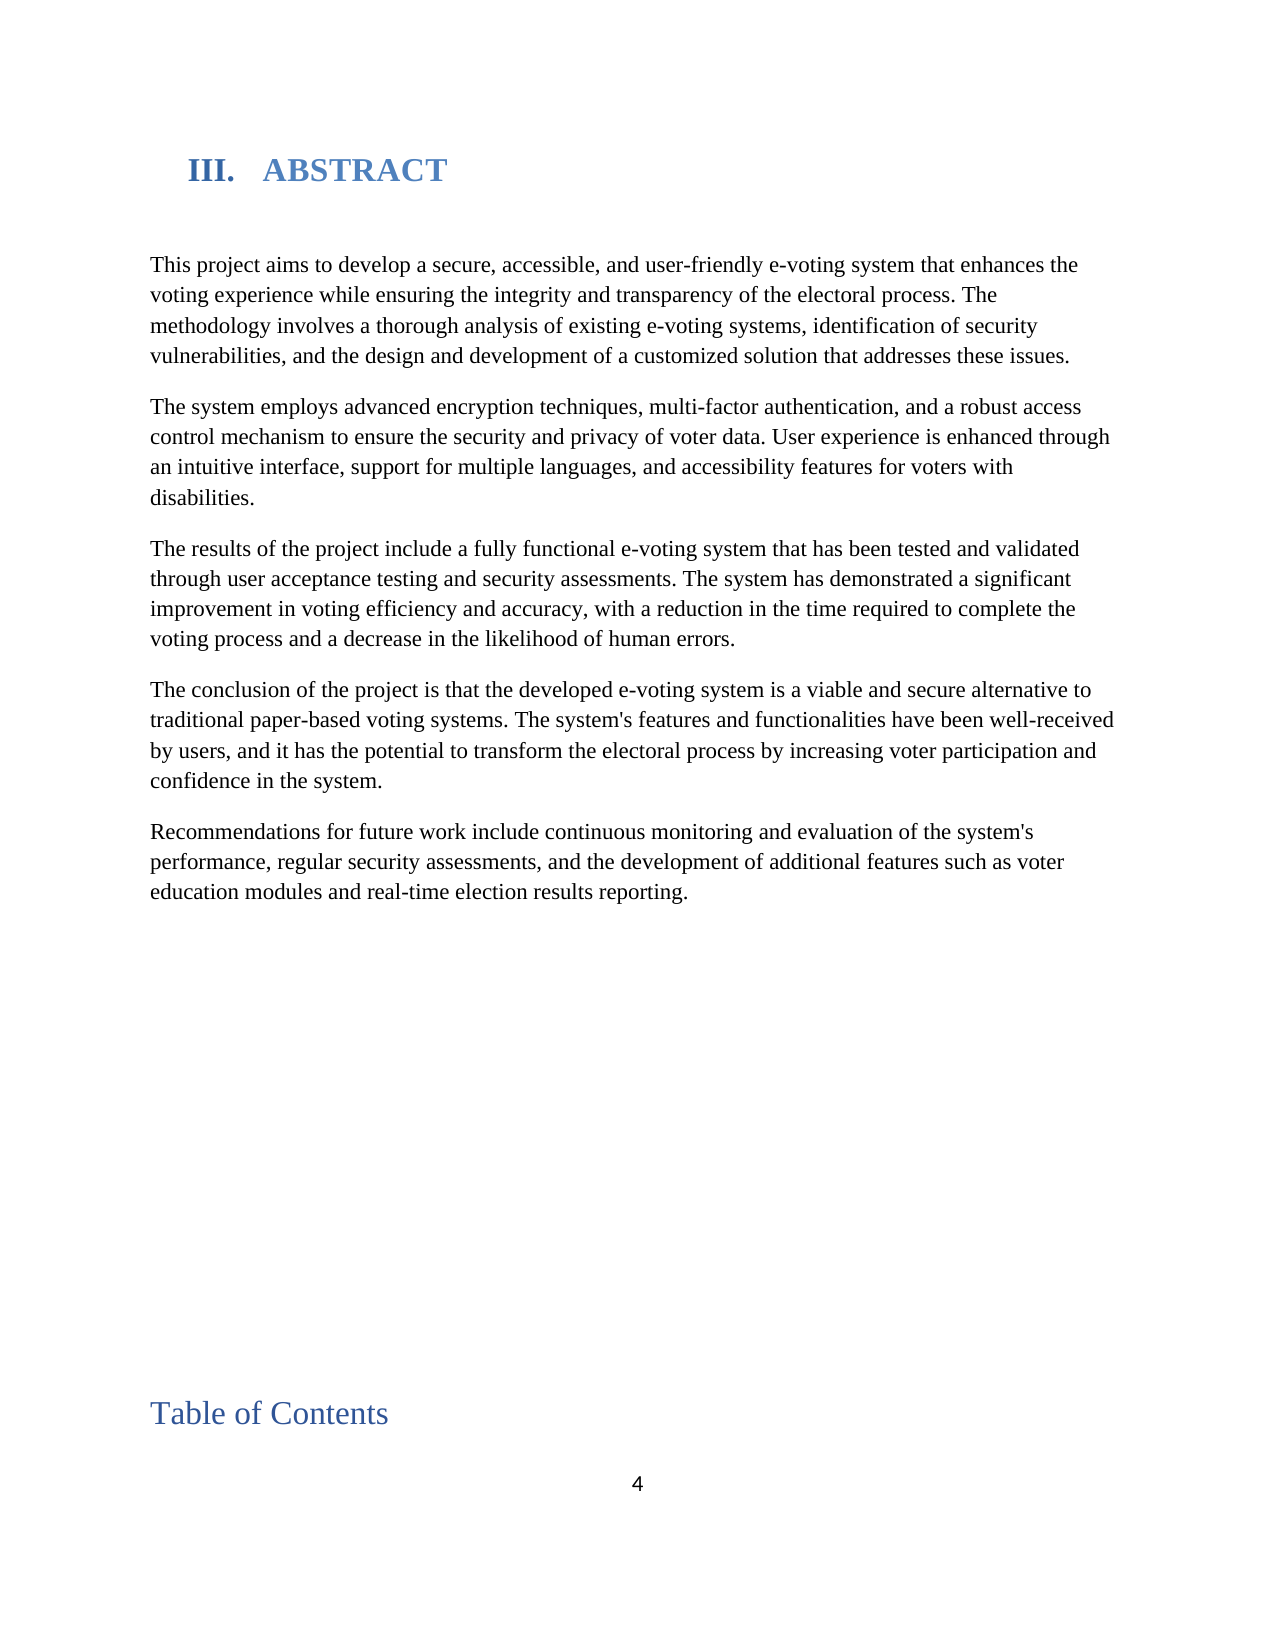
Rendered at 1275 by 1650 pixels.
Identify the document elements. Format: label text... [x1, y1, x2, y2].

text The conclusion of the project is that the developed e-voting system is a viable and secure alternative to traditional paper-based voting systems. The system's features and functionalities have been well-received by users, and it has the potential to transform the electoral process by increasing voter participation and confidence in the system. [150, 676, 1125, 793]
text The results of the project include a fully functional e-voting system that has been tested and validated through user acceptance testing and security assessments. The system has demonstrated a significant improvement in voting efficiency and accuracy, with a reduction in the time required to complete the voting process and a decrease in the likelihood of human errors. [150, 535, 1125, 652]
subtitle ABSTRACT [187, 150, 1125, 188]
text The system employs advanced encryption techniques, multi-factor authentication, and a robust access control mechanism to ensure the security and privacy of voter data. User experience is enhanced through an intuitive interface, support for multiple languages, and accessibility features for voters with disabilities. [150, 393, 1125, 510]
text Recommendations for future work include continuous monitoring and evaluation of the system's performance, regular security assessments, and the development of additional features such as voter education modules and real-time election results reporting. [150, 818, 1125, 905]
subtitle Table of Contents [150, 1393, 1125, 1431]
text This project aims to develop a secure, accessible, and user-friendly e-voting system that enhances the voting experience while ensuring the integrity and transparency of the electoral process. The methodology involves a thorough analysis of existing e-voting systems, identification of security vulnerabilities, and the design and development of a customized solution that addresses these issues. [150, 251, 1125, 368]
